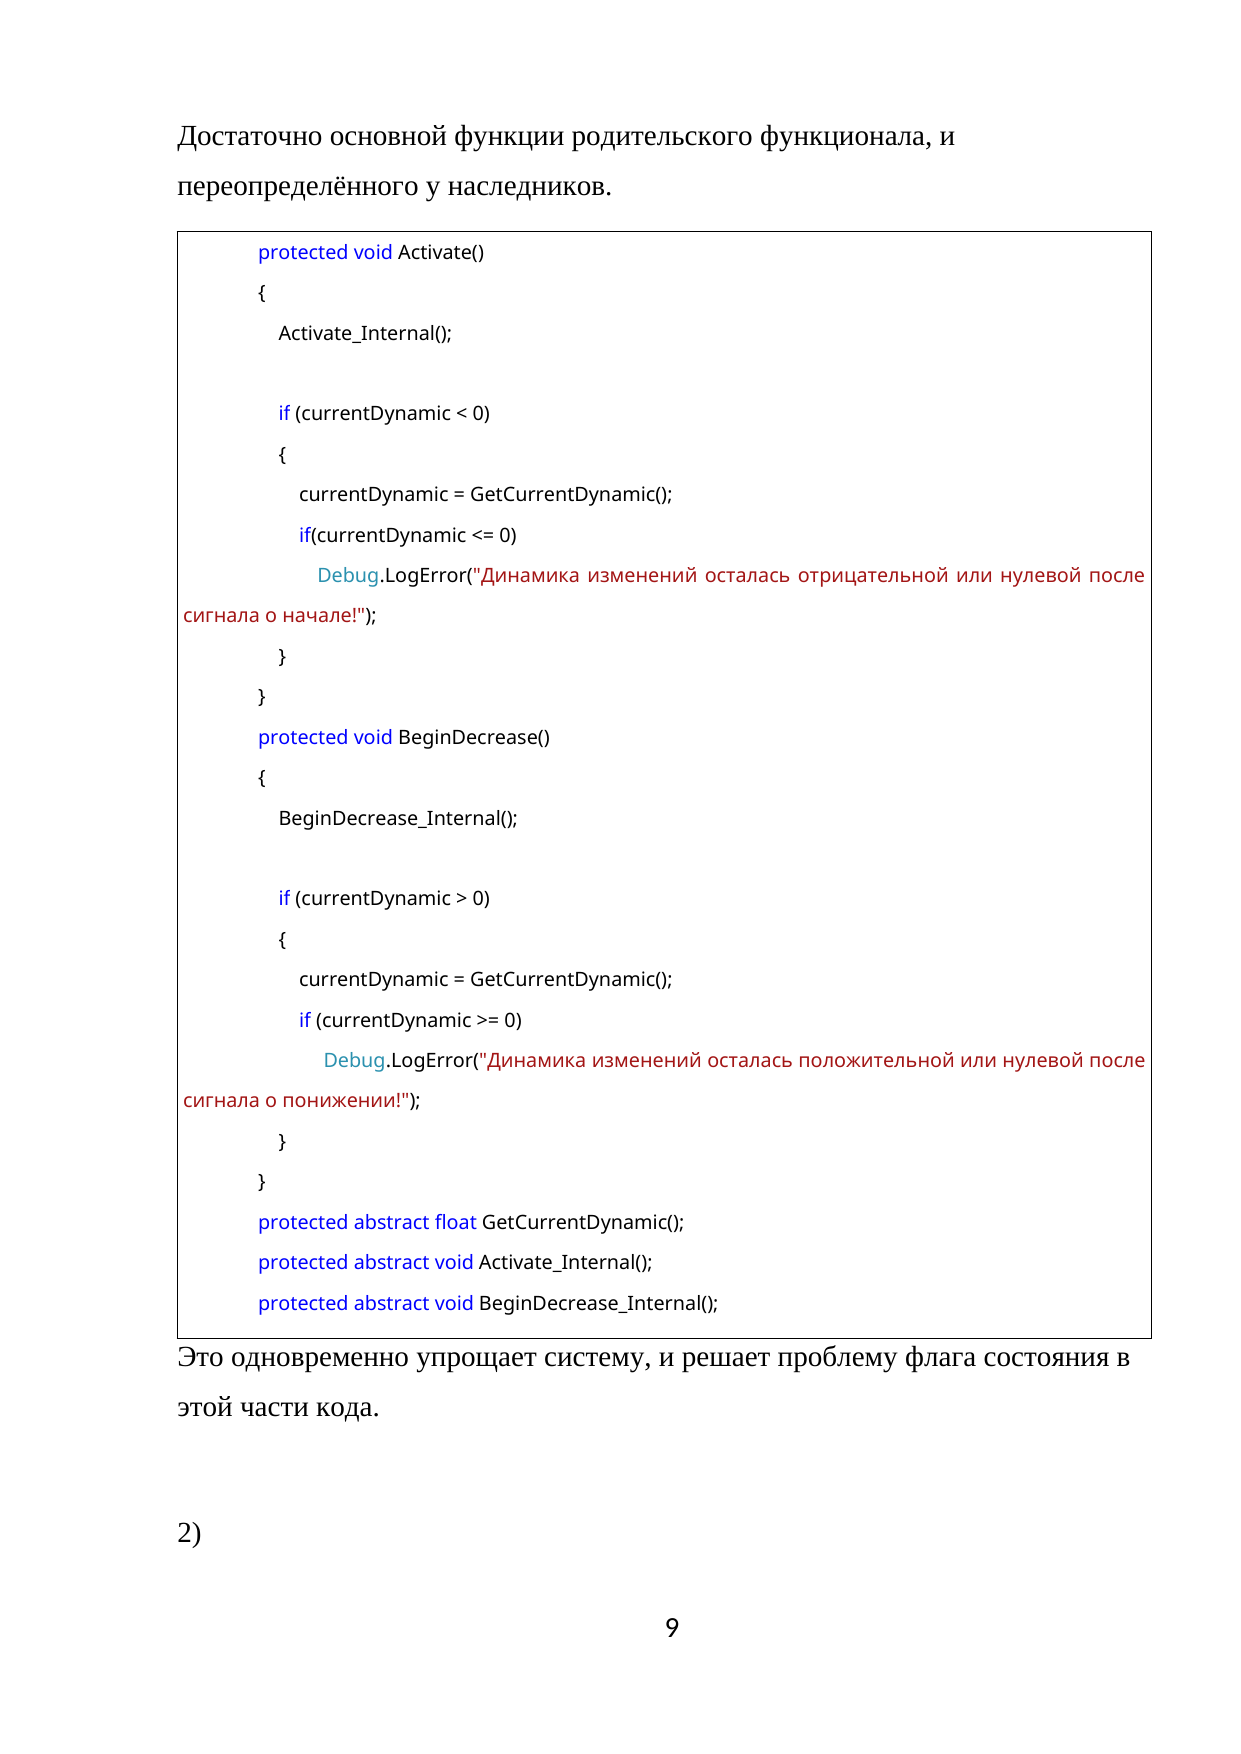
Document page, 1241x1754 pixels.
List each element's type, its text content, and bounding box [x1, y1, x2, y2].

table_header protected void Activate() { Activate_Internal(); if (currentDynamic < 0) { currentDynamic = GetCurrentDynamic(); if(currentDynamic <= 0) Debug.LogError("Динамика изменений осталась отрицательной или нулевой после сигнала о начале!"); } } protected void BeginDecrease() { BeginDecrease_Internal(); if (currentDynamic > 0) { currentDynamic = GetCurrentDynamic(); if (currentDynamic >= 0) Debug.LogError("Динамика изменений осталась положительной или нулевой после сигнала о понижении!"); } } protected abstract float GetCurrentDynamic(); protected abstract void Activate_Internal(); protected abstract void BeginDecrease_Internal(); [178, 232, 1151, 1338]
text 2) [177, 1515, 1152, 1549]
text Достаточно основной функции родительского функционала, и переопределённого у наследников. [177, 118, 1152, 202]
text Это одновременно упрощает систему, и решает проблему флага состояния в этой части кода. [177, 1339, 1152, 1423]
